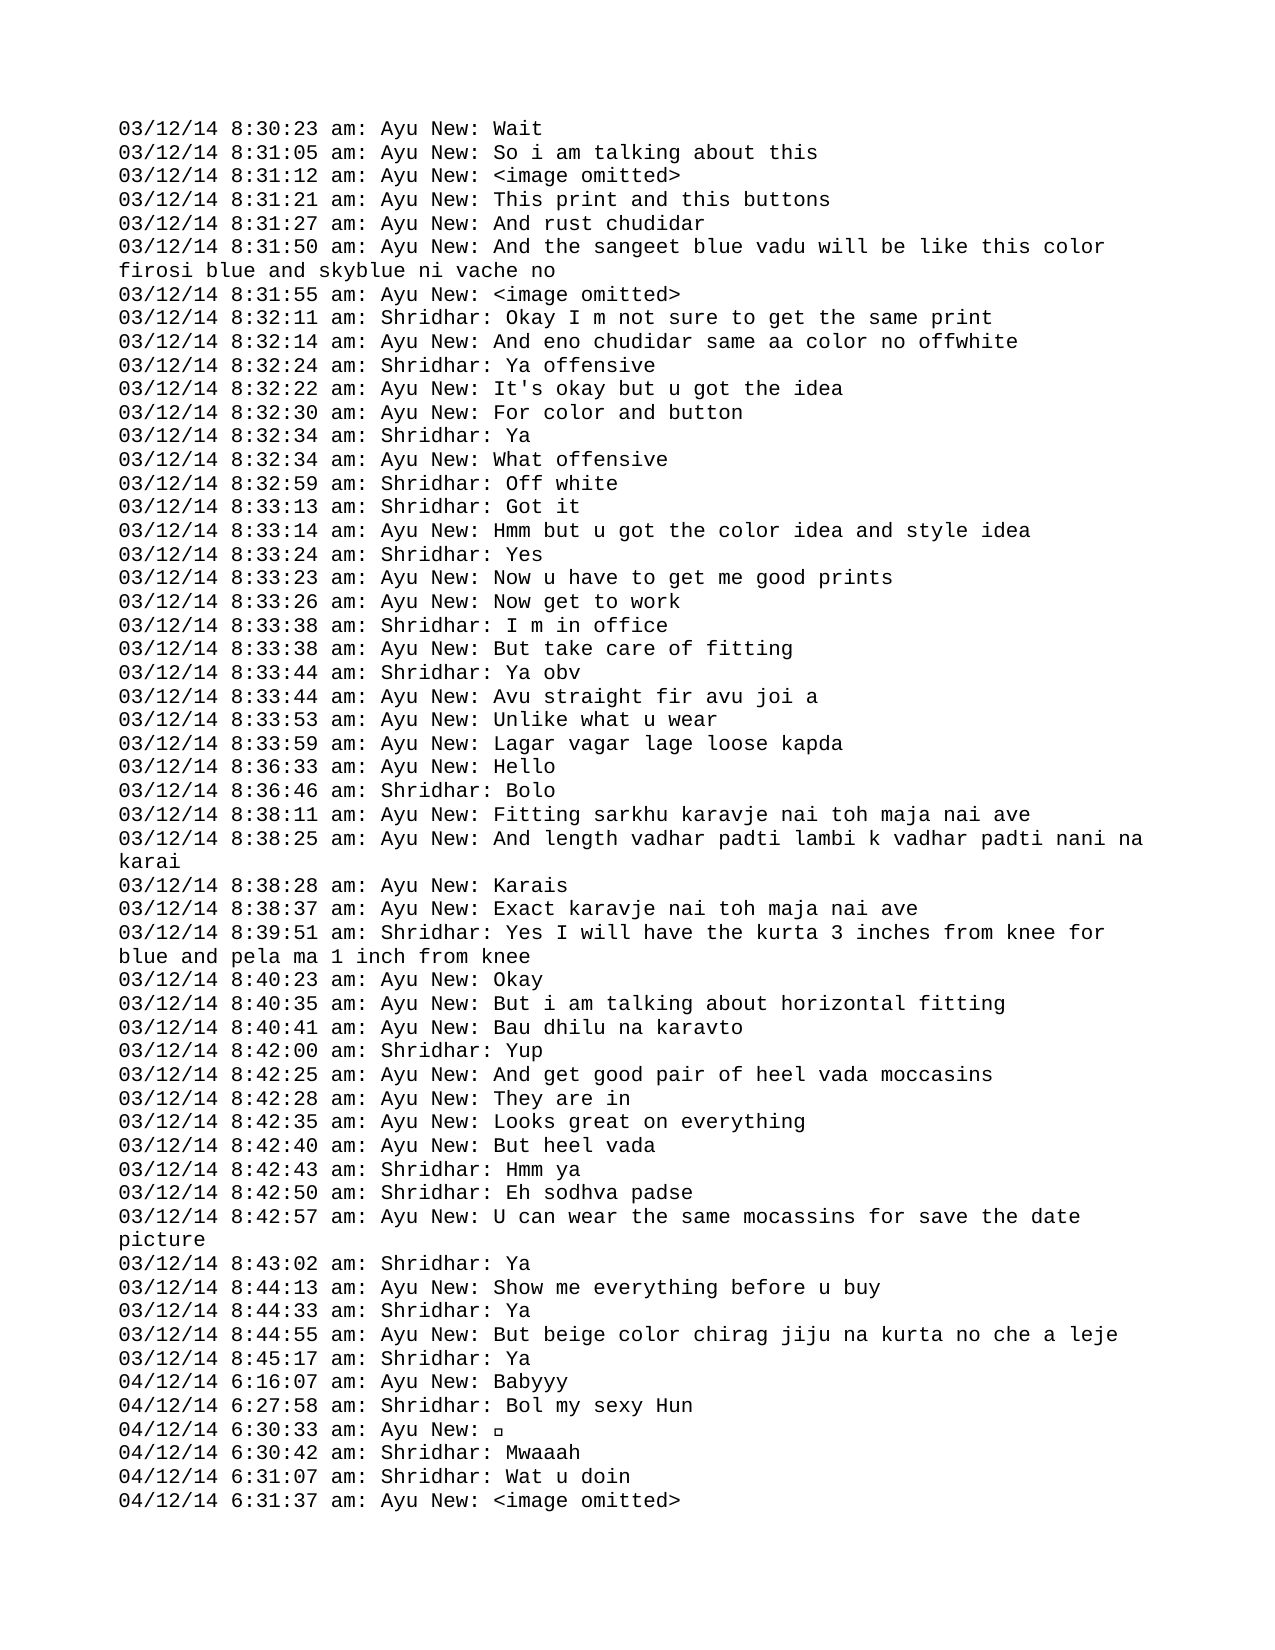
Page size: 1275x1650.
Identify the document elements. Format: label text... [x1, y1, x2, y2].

text 03/12/14 8:33:53 am: Ayu New: Unlike what u wear [118, 709, 1157, 733]
text 03/12/14 8:38:25 am: Ayu New: And length vadhar padti lambi k vadhar padti nani na karai [118, 827, 1157, 875]
text 03/12/14 8:42:43 am: Shridhar: Hmm ya [118, 1158, 1157, 1182]
text 03/12/14 8:33:44 am: Shridhar: Ya obv [118, 662, 1157, 686]
text 03/12/14 8:42:57 am: Ayu New: U can wear the same mocassins for save the date picture [118, 1206, 1157, 1253]
text 03/12/14 8:31:55 am: Ayu New: <image omitted> [118, 284, 1157, 307]
text 03/12/14 8:45:17 am: Shridhar: Ya [118, 1348, 1157, 1371]
text 03/12/14 8:40:41 am: Ayu New: Bau dhilu na karavto [118, 1017, 1157, 1040]
text 03/12/14 8:33:44 am: Ayu New: Avu straight fir avu joi a [118, 686, 1157, 709]
text 03/12/14 8:31:50 am: Ayu New: And the sangeet blue vadu will be like this color firosi blue and skyblue ni vache no [118, 236, 1157, 284]
text 03/12/14 8:32:34 am: Ayu New: What offensive [118, 449, 1157, 473]
text 03/12/14 8:38:37 am: Ayu New: Exact karavje nai toh maja nai ave [118, 898, 1157, 922]
text 03/12/14 8:33:23 am: Ayu New: Now u have to get me good prints [118, 567, 1157, 591]
text 03/12/14 8:31:05 am: Ayu New: So i am talking about this [118, 142, 1157, 165]
text 03/12/14 8:31:21 am: Ayu New: This print and this buttons [118, 189, 1157, 213]
text 03/12/14 8:33:38 am: Shridhar: I m in office [118, 615, 1157, 638]
text 03/12/14 8:39:51 am: Shridhar: Yes I will have the kurta 3 inches from knee for blue and pela ma 1 inch from knee [118, 922, 1157, 969]
text 03/12/14 8:43:02 am: Shridhar: Ya [118, 1253, 1157, 1277]
text 03/12/14 8:33:38 am: Ayu New: But take care of fitting [118, 638, 1157, 662]
text 03/12/14 8:33:59 am: Ayu New: Lagar vagar lage loose kapda [118, 733, 1157, 757]
text 03/12/14 8:33:13 am: Shridhar: Got it [118, 496, 1157, 520]
text 03/12/14 8:44:55 am: Ayu New: But beige color chirag jiju na kurta no che a leje [118, 1324, 1157, 1348]
text 03/12/14 8:36:33 am: Ayu New: Hello [118, 757, 1157, 780]
text 03/12/14 8:32:34 am: Shridhar: Ya [118, 426, 1157, 449]
text 03/12/14 8:44:33 am: Shridhar: Ya [118, 1300, 1157, 1324]
text 03/12/14 8:42:00 am: Shridhar: Yup [118, 1040, 1157, 1064]
text 03/12/14 8:33:26 am: Ayu New: Now get to work [118, 591, 1157, 615]
text 03/12/14 8:40:35 am: Ayu New: But i am talking about horizontal fitting [118, 993, 1157, 1017]
text 03/12/14 8:42:25 am: Ayu New: And get good pair of heel vada moccasins [118, 1064, 1157, 1088]
text 03/12/14 8:31:27 am: Ayu New: And rust chudidar [118, 213, 1157, 236]
text 03/12/14 8:40:23 am: Ayu New: Okay [118, 969, 1157, 993]
text 03/12/14 8:38:11 am: Ayu New: Fitting sarkhu karavje nai toh maja nai ave [118, 804, 1157, 827]
text 03/12/14 8:44:13 am: Ayu New: Show me everything before u buy [118, 1277, 1157, 1300]
text 03/12/14 8:31:12 am: Ayu New: <image omitted> [118, 165, 1157, 189]
text 03/12/14 8:32:14 am: Ayu New: And eno chudidar same aa color no offwhite [118, 331, 1157, 354]
text 03/12/14 8:33:24 am: Shridhar: Yes [118, 544, 1157, 567]
text 03/12/14 8:42:40 am: Ayu New: But heel vada [118, 1135, 1157, 1158]
text 04/12/14 6:27:58 am: Shridhar: Bol my sexy Hun [118, 1395, 1157, 1419]
text 03/12/14 8:32:24 am: Shridhar: Ya offensive [118, 354, 1157, 378]
text 03/12/14 8:42:50 am: Shridhar: Eh sodhva padse [118, 1182, 1157, 1206]
text 04/12/14 6:31:37 am: Ayu New: <image omitted> [118, 1489, 1157, 1513]
text 03/12/14 8:32:22 am: Ayu New: It's okay but u got the idea [118, 378, 1157, 402]
text 04/12/14 6:30:33 am: Ayu New: 💋 [118, 1419, 1157, 1442]
text 03/12/14 8:42:35 am: Ayu New: Looks great on everything [118, 1111, 1157, 1135]
text 03/12/14 8:36:46 am: Shridhar: Bolo [118, 780, 1157, 804]
text 04/12/14 6:16:07 am: Ayu New: Babyyy [118, 1371, 1157, 1395]
text 04/12/14 6:31:07 am: Shridhar: Wat u doin [118, 1466, 1157, 1489]
text 03/12/14 8:38:28 am: Ayu New: Karais [118, 875, 1157, 898]
text 03/12/14 8:32:30 am: Ayu New: For color and button [118, 402, 1157, 426]
text 03/12/14 8:42:28 am: Ayu New: They are in [118, 1088, 1157, 1111]
text 03/12/14 8:33:14 am: Ayu New: Hmm but u got the color idea and style idea [118, 520, 1157, 544]
text 03/12/14 8:30:23 am: Ayu New: Wait [118, 118, 1157, 142]
text 04/12/14 6:30:42 am: Shridhar: Mwaaah [118, 1442, 1157, 1466]
text 03/12/14 8:32:11 am: Shridhar: Okay I m not sure to get the same print [118, 307, 1157, 331]
text 03/12/14 8:32:59 am: Shridhar: Off white [118, 473, 1157, 496]
